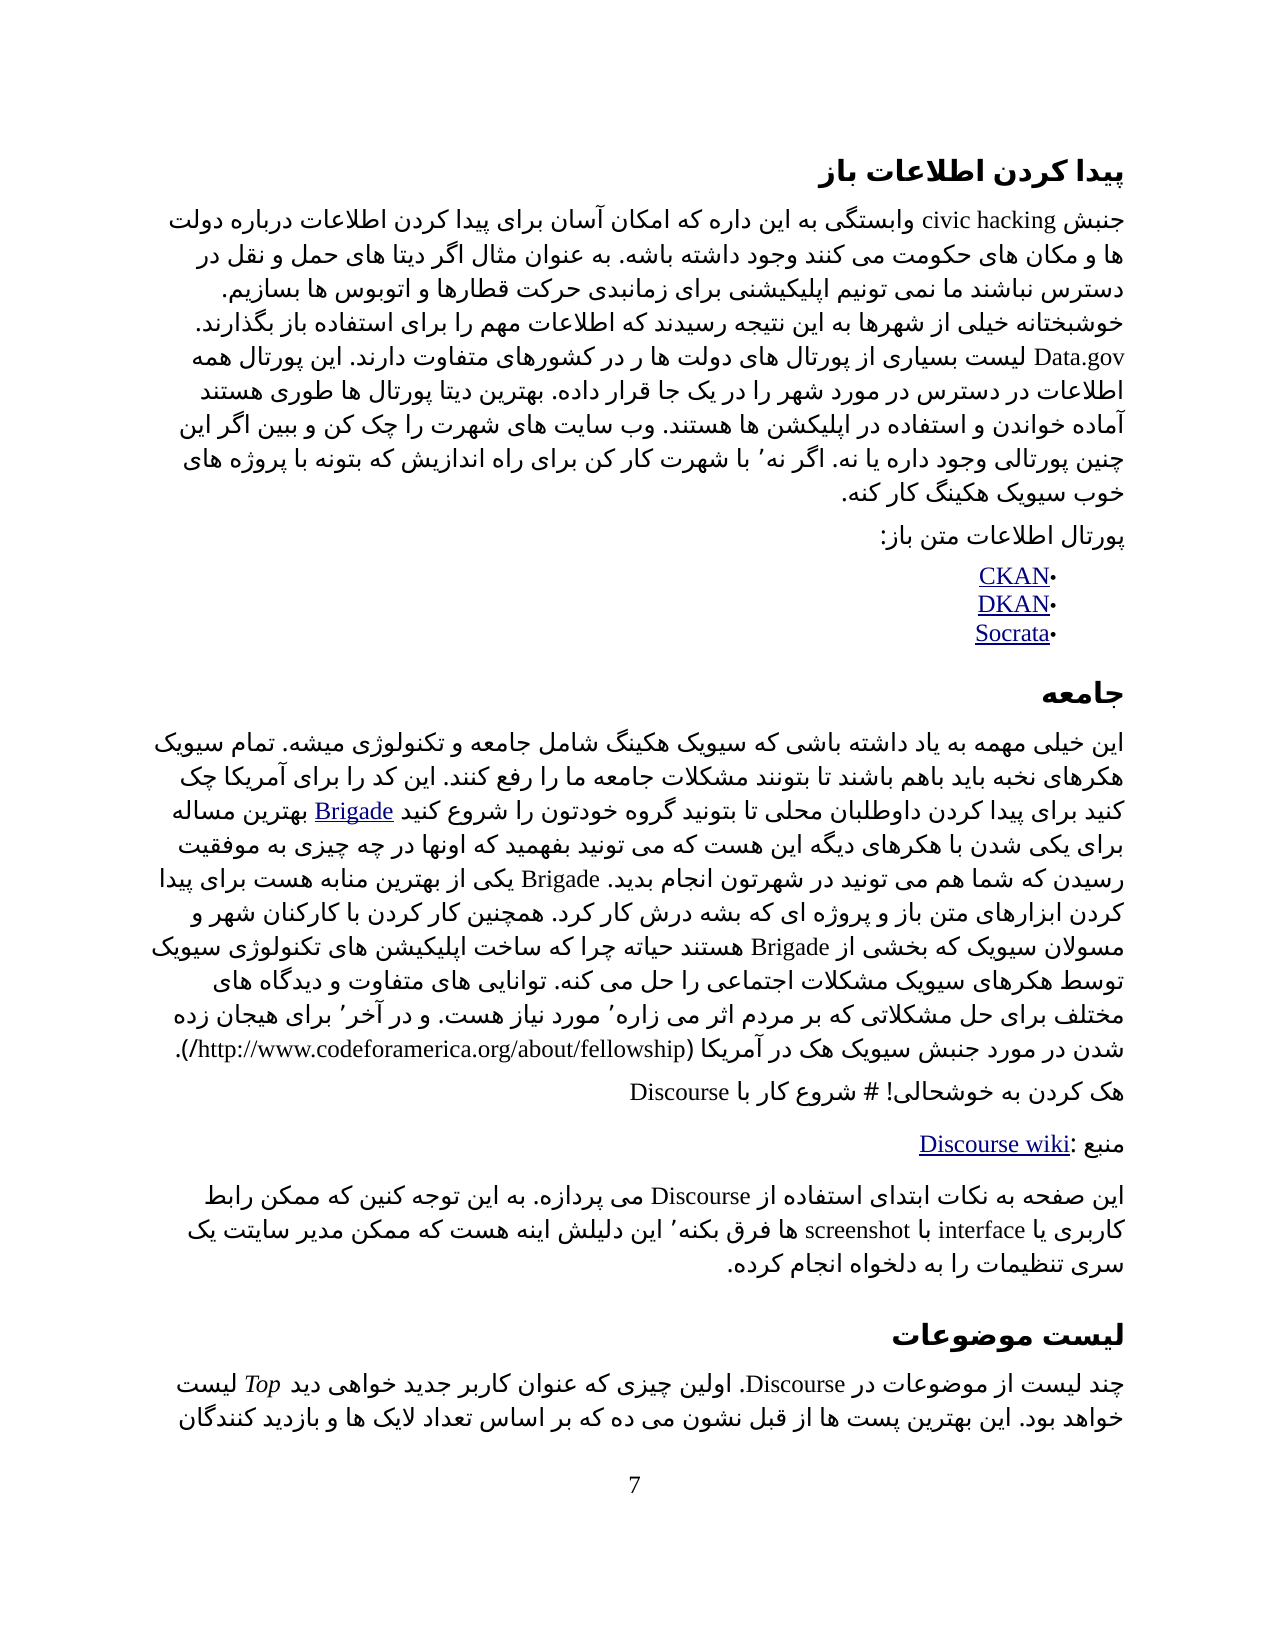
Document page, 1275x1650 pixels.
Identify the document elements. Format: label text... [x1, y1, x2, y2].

text این صفحه به نکات ابتدای استفاده از Discourse می پردازه. به این توجه کنین که ممکن رابط کاربری یا interface با screenshot ها فرق بکنه٬‌ این دلیلش اینه هست که ممکن مدیر سایتت یک سری تنظیمات را به دلخواه انجام کرده. [150, 1178, 1125, 1280]
list Socrata [150, 618, 1087, 647]
subtitle لیست موضوعات [150, 1314, 1125, 1353]
subtitle جامعه [150, 672, 1125, 712]
text هک کردن به خوشحالی! # شروع کار با Discourse [150, 1074, 1125, 1108]
text چند لیست از موضوعات در Discourse. اولین چیزی که عنوان کاربر جدید خواهی دید Top لیست خواهد بود. این بهترین پست ها از قبل نشون می ده که بر اساس تعداد لایک ها و بازدید کنندگان است. [150, 1366, 1125, 1434]
subtitle پیدا کردن اطلاعات باز [150, 150, 1125, 190]
text منبع :Discourse wiki [150, 1126, 1125, 1160]
list DKAN [150, 589, 1087, 618]
text پورتال اطلاعات متن باز: [150, 518, 1125, 552]
text جنبش civic hacking وابستگی به این داره که امکان آسان برای پیدا کردن اطلاعات درباره دولت ها و مکان های حکومت می کنند وجود داشته باشه. به عنوان مثال اگر دیتا های حمل و نقل در دسترس نباشند ما نمی تونیم اپلیکیشنی برای زمانبدی حرکت قطارها و اتوبوس ها بسازیم. خوشبختانه خیلی از شهرها به این نتیجه رسیدند که اطلاعات مهم را برای استفاده باز بگذارند. Data.gov لیست بسیاری از پورتال های دولت ها ر در کشورهای متفاوت دارند. این پورتال همه اطلاعات در دسترس در مورد شهر را در یک جا قرار داده. بهترین دیتا پورتال ها طوری هستند آماده خواندن و استفاده در اپلیکشن ها هستند. وب سایت های شهرت را چک کن و ببین اگر این چنین پورتالی وجود داره یا نه. اگر نه٬ با شهرت کار کن برای راه اندازیش که بتونه با پروژه های خوب سیویک هکینگ کار کنه. [150, 202, 1125, 509]
text این خیلی مهمه به یاد داشته باشی که سیویک هکینگ شامل جامعه و تکنولوژی میشه. تمام سیویک هکرهای نخبه باید باهم باشند تا بتونند مشکلات جامعه ما را رفع کنند. این کد را برای آمریکا چک کنید برای پیدا کردن داوطلبان محلی تا بتونید گروه خودتون را شروع کنید Brigade بهترین مساله برای یکی شدن با هکرهای دیگه این هست که می تونید بفهمید که اونها در چه چیزی به موفقیت رسیدن که شما هم می تونید در شهرتون انجام بدید. Brigade یکی از بهترین منابه هست برای پیدا کردن ابزارهای متن باز و پروژه ای که بشه درش کار کرد. همچنین کار کردن با کارکنان شهر و مسولان سیویک که بخشی از Brigade هستند حیاته چرا که ساخت اپلیکیشن های تکنولوژی سیویک توسط هکرهای سیویک مشکلات اجتماعی را حل می کنه. توانایی های متفاوت و دیدگاه های مختلف برای حل مشکلاتی که بر مردم اثر می زاره٬ مورد نیاز هست. و در آخر٬‌ برای هیجان زده شدن در مورد جنبش سیویک هک در آمریکا (http://www.codeforamerica.org/about/fellowship/). [150, 724, 1125, 1065]
list CKAN [150, 561, 1087, 589]
